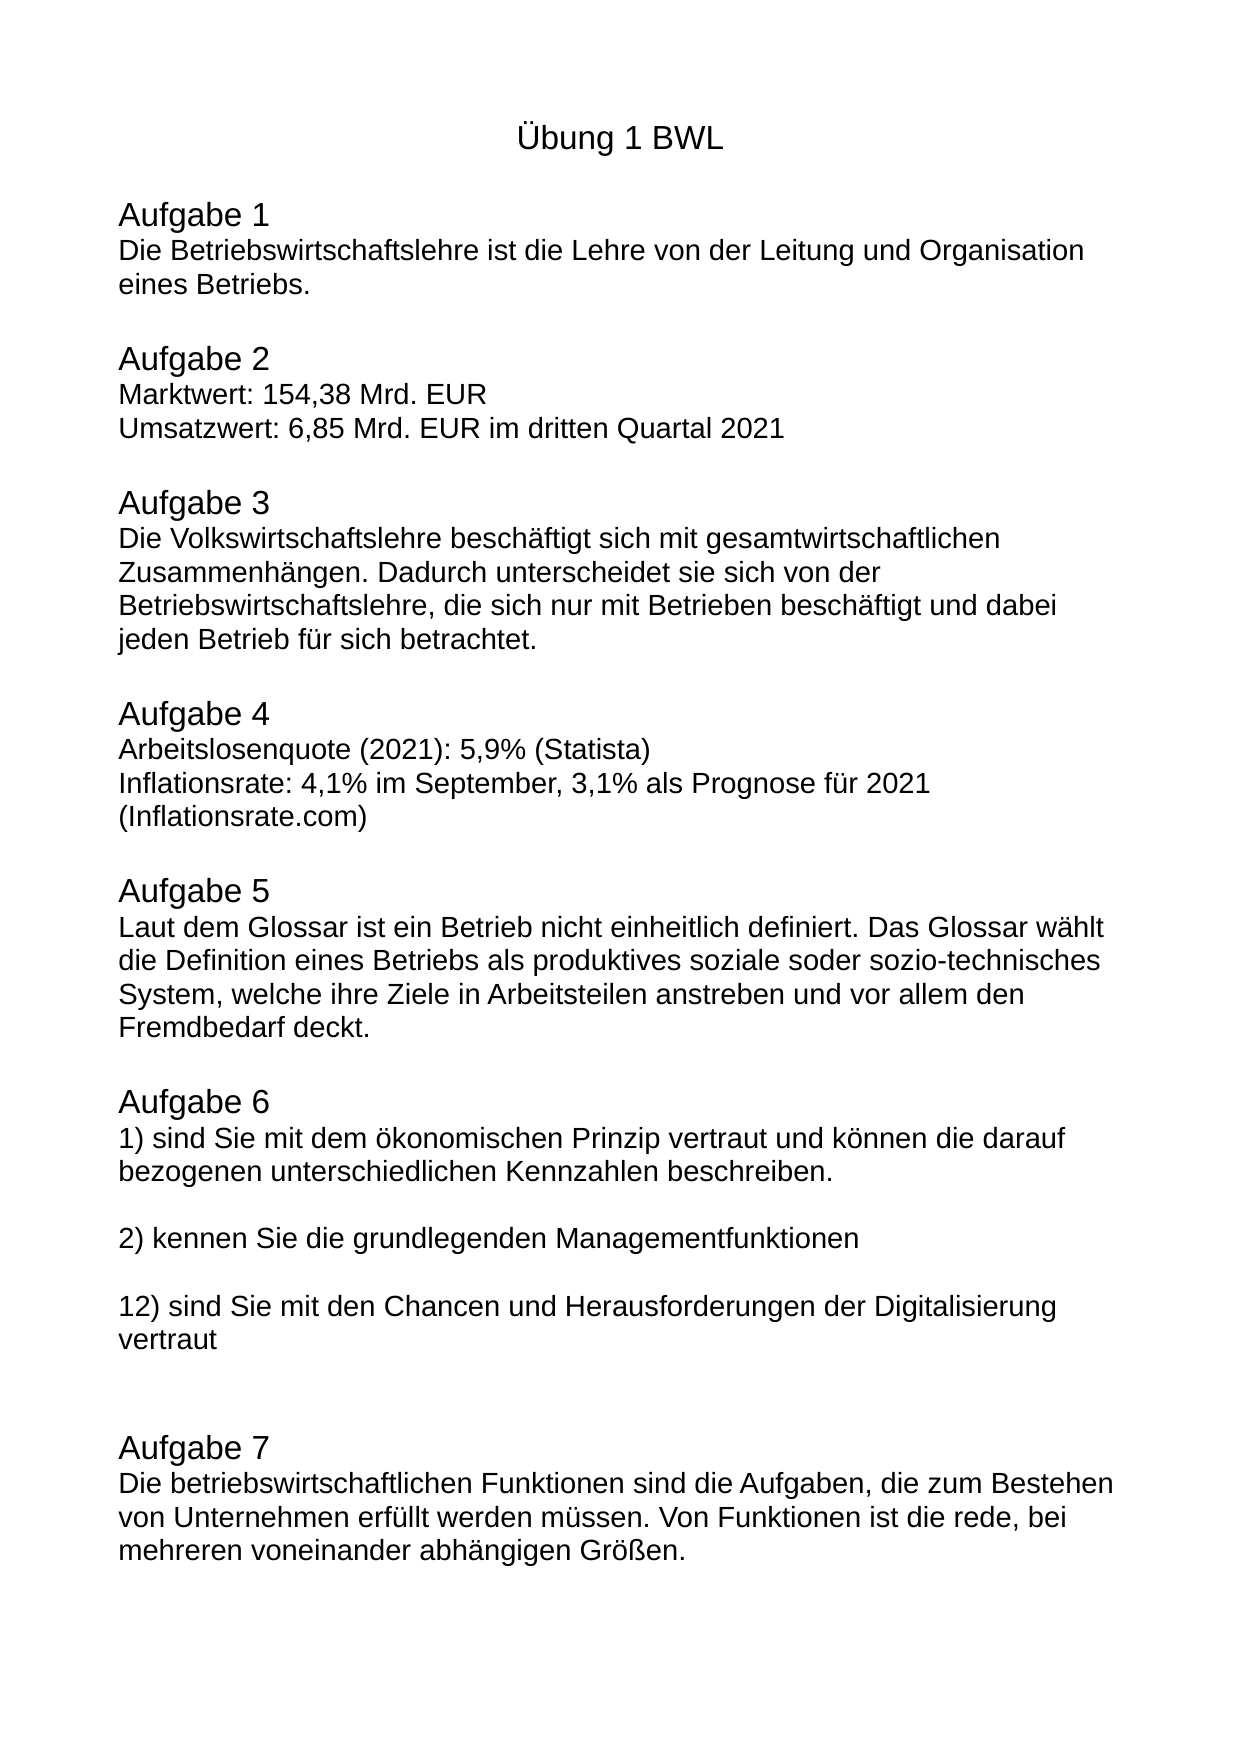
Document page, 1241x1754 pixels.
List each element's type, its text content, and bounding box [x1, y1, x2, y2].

text Die Betriebswirtschaftslehre ist die Lehre von der Leitung und Organisation eines Betriebs. [118, 233, 1122, 301]
text Marktwert: 154,38 Mrd. EUR [118, 377, 1122, 411]
text Aufgabe 2 [118, 339, 1122, 377]
text Laut dem Glossar ist ein Betrieb nicht einheitlich definiert. Das Glossar wählt die Definition eines Betriebs als produktives soziale soder sozio-technisches System, welche ihre Ziele in Arbeitsteilen anstreben und vor allem den Fremdbedarf deckt. [118, 910, 1122, 1044]
text Umsatzwert: 6,85 Mrd. EUR im dritten Quartal 2021 [118, 411, 1122, 444]
text Aufgabe 5 [118, 871, 1122, 910]
text Aufgabe 4 [118, 694, 1122, 732]
text Arbeitslosenquote (2021): 5,9% (Statista) [118, 732, 1122, 766]
text Aufgabe 7 [118, 1428, 1122, 1466]
text Übung 1 BWL [118, 118, 1122, 157]
text Inflationsrate: 4,1% im September, 3,1% als Prognose für 2021 (Inflationsrate.com) [118, 766, 1122, 833]
text 1) sind Sie mit dem ökonomischen Prinzip vertraut und können die darauf bezogenen unterschiedlichen Kennzahlen beschreiben. [118, 1121, 1122, 1188]
text Aufgabe 1 [118, 195, 1122, 233]
text 12) sind Sie mit den Chancen und Herausforderungen der Digitalisierung vertraut [118, 1289, 1122, 1356]
text 2) kennen Sie die grundlegenden Managementfunktionen [118, 1222, 1122, 1255]
text Aufgabe 3 [118, 483, 1122, 521]
text Die betriebswirtschaftlichen Funktionen sind die Aufgaben, die zum Bestehen von Unternehmen erfüllt werden müssen. Von Funktionen ist die rede, bei mehreren voneinander abhängigen Größen. [118, 1466, 1122, 1567]
text Aufgabe 6 [118, 1082, 1122, 1121]
text Die Volkswirtschaftslehre beschäftigt sich mit gesamtwirtschaftlichen Zusammenhängen. Dadurch unterscheidet sie sich von der Betriebswirtschaftslehre, die sich nur mit Betrieben beschäftigt und dabei jeden Betrieb für sich betrachtet. [118, 521, 1122, 656]
